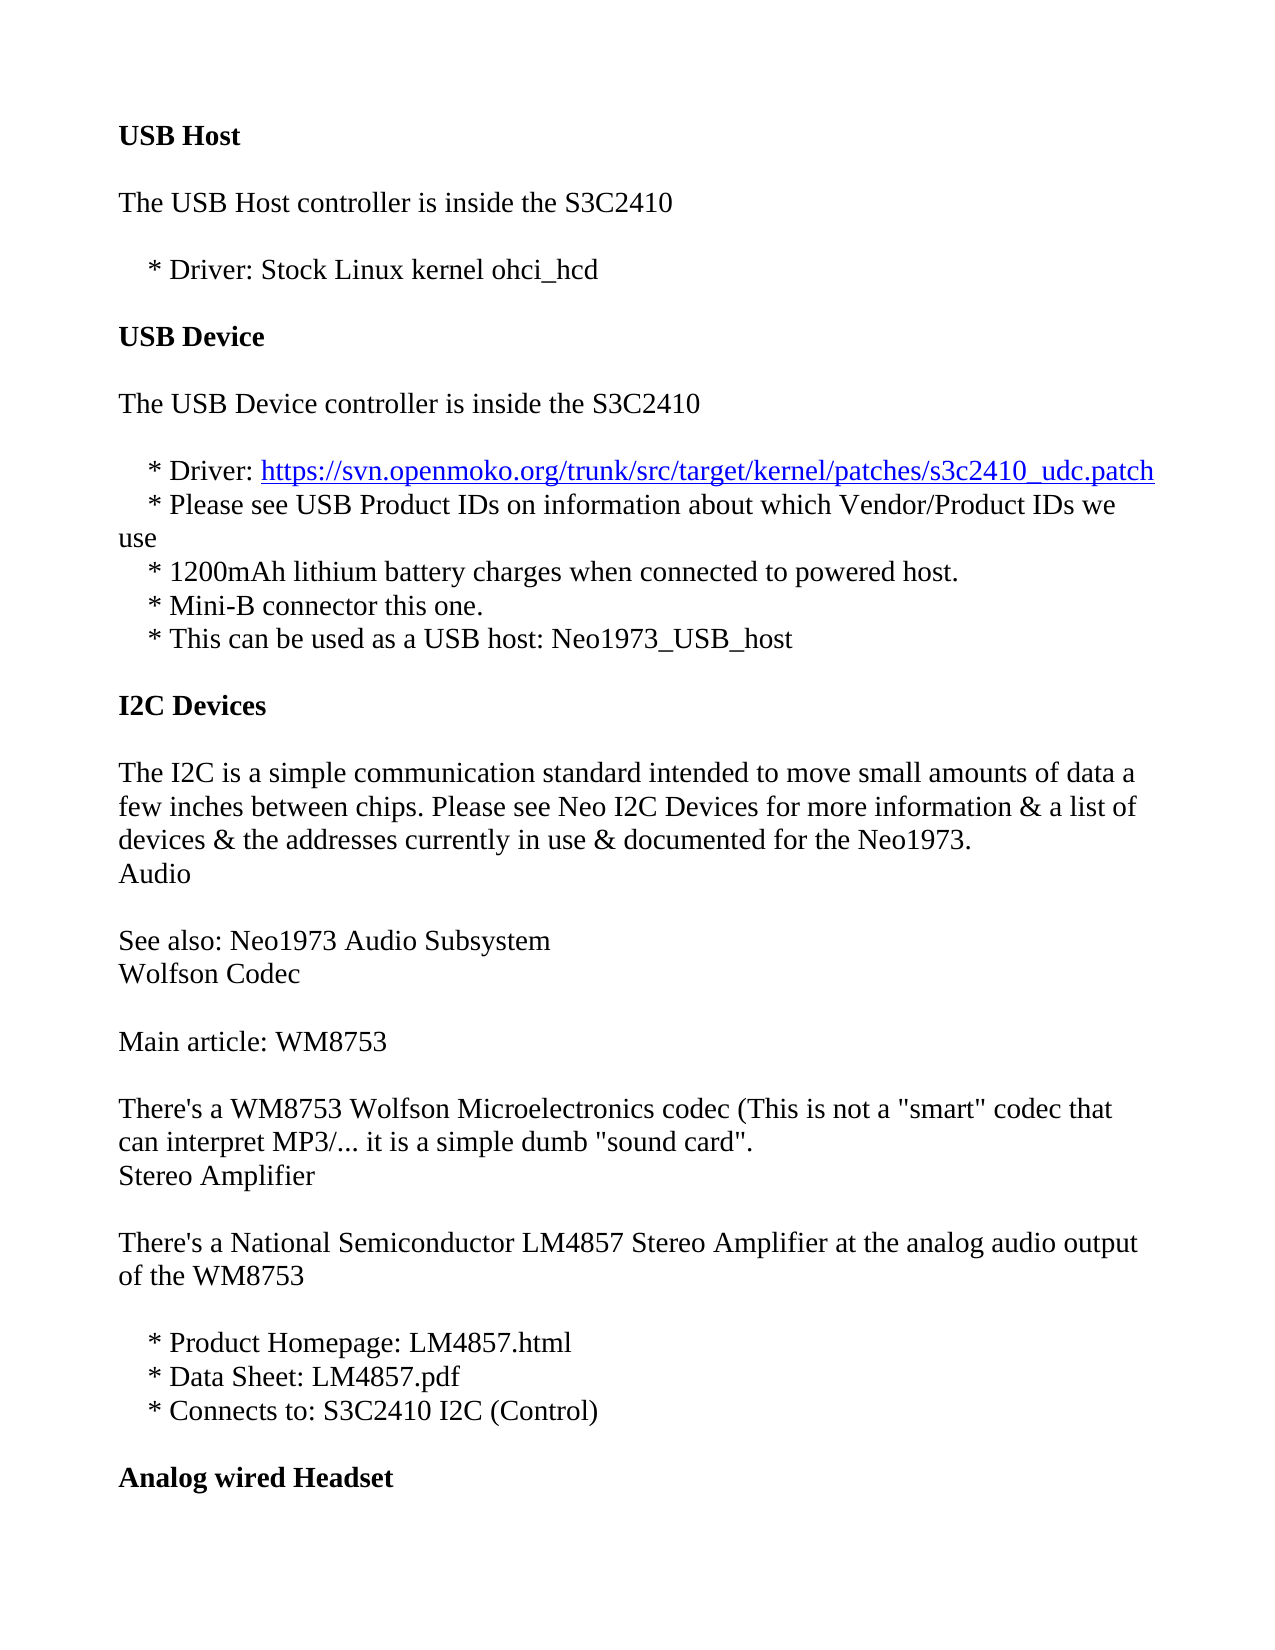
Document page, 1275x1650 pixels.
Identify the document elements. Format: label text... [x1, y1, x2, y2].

text There's a WM8753 Wolfson Microelectronics codec (This is not a "smart" codec that can interpret MP3/... it is a simple dumb "sound card". [118, 1091, 1157, 1158]
text There's a National Semiconductor LM4857 Stereo Amplifier at the analog audio output of the WM8753 [118, 1225, 1157, 1292]
text Analog wired Headset [118, 1460, 1157, 1493]
text * This can be used as a USB host: Neo1973_USB_host [118, 621, 1157, 655]
text The USB Host controller is inside the S3C2410 [118, 185, 1157, 219]
text * Driver: https://svn.openmoko.org/trunk/src/target/kernel/patches/s3c2410_udc.patch [118, 453, 1157, 487]
text USB Device [118, 319, 1157, 353]
text * Mini-B connector this one. [118, 588, 1157, 621]
text USB Host [118, 118, 1157, 152]
text I2C Devices [118, 688, 1157, 722]
text Audio [118, 856, 1157, 889]
text * Product Homepage: LM4857.html [118, 1326, 1157, 1359]
text * Driver: Stock Linux kernel ohci_hcd [118, 252, 1157, 286]
text See also: Neo1973 Audio Subsystem [118, 923, 1157, 957]
text * Connects to: S3C2410 I2C (Control) [118, 1393, 1157, 1426]
text Wolfson Codec [118, 957, 1157, 990]
text Stereo Amplifier [118, 1158, 1157, 1191]
text Main article: WM8753 [118, 1024, 1157, 1057]
text The I2C is a simple communication standard intended to move small amounts of data a few inches between chips. Please see Neo I2C Devices for more information & a list of devices & the addresses currently in use & documented for the Neo1973. [118, 755, 1157, 856]
text The USB Device controller is inside the S3C2410 [118, 386, 1157, 420]
text * 1200mAh lithium battery charges when connected to powered host. [118, 554, 1157, 588]
text * Data Sheet: LM4857.pdf [118, 1359, 1157, 1393]
text * Please see USB Product IDs on information about which Vendor/Product IDs we use [118, 487, 1157, 554]
